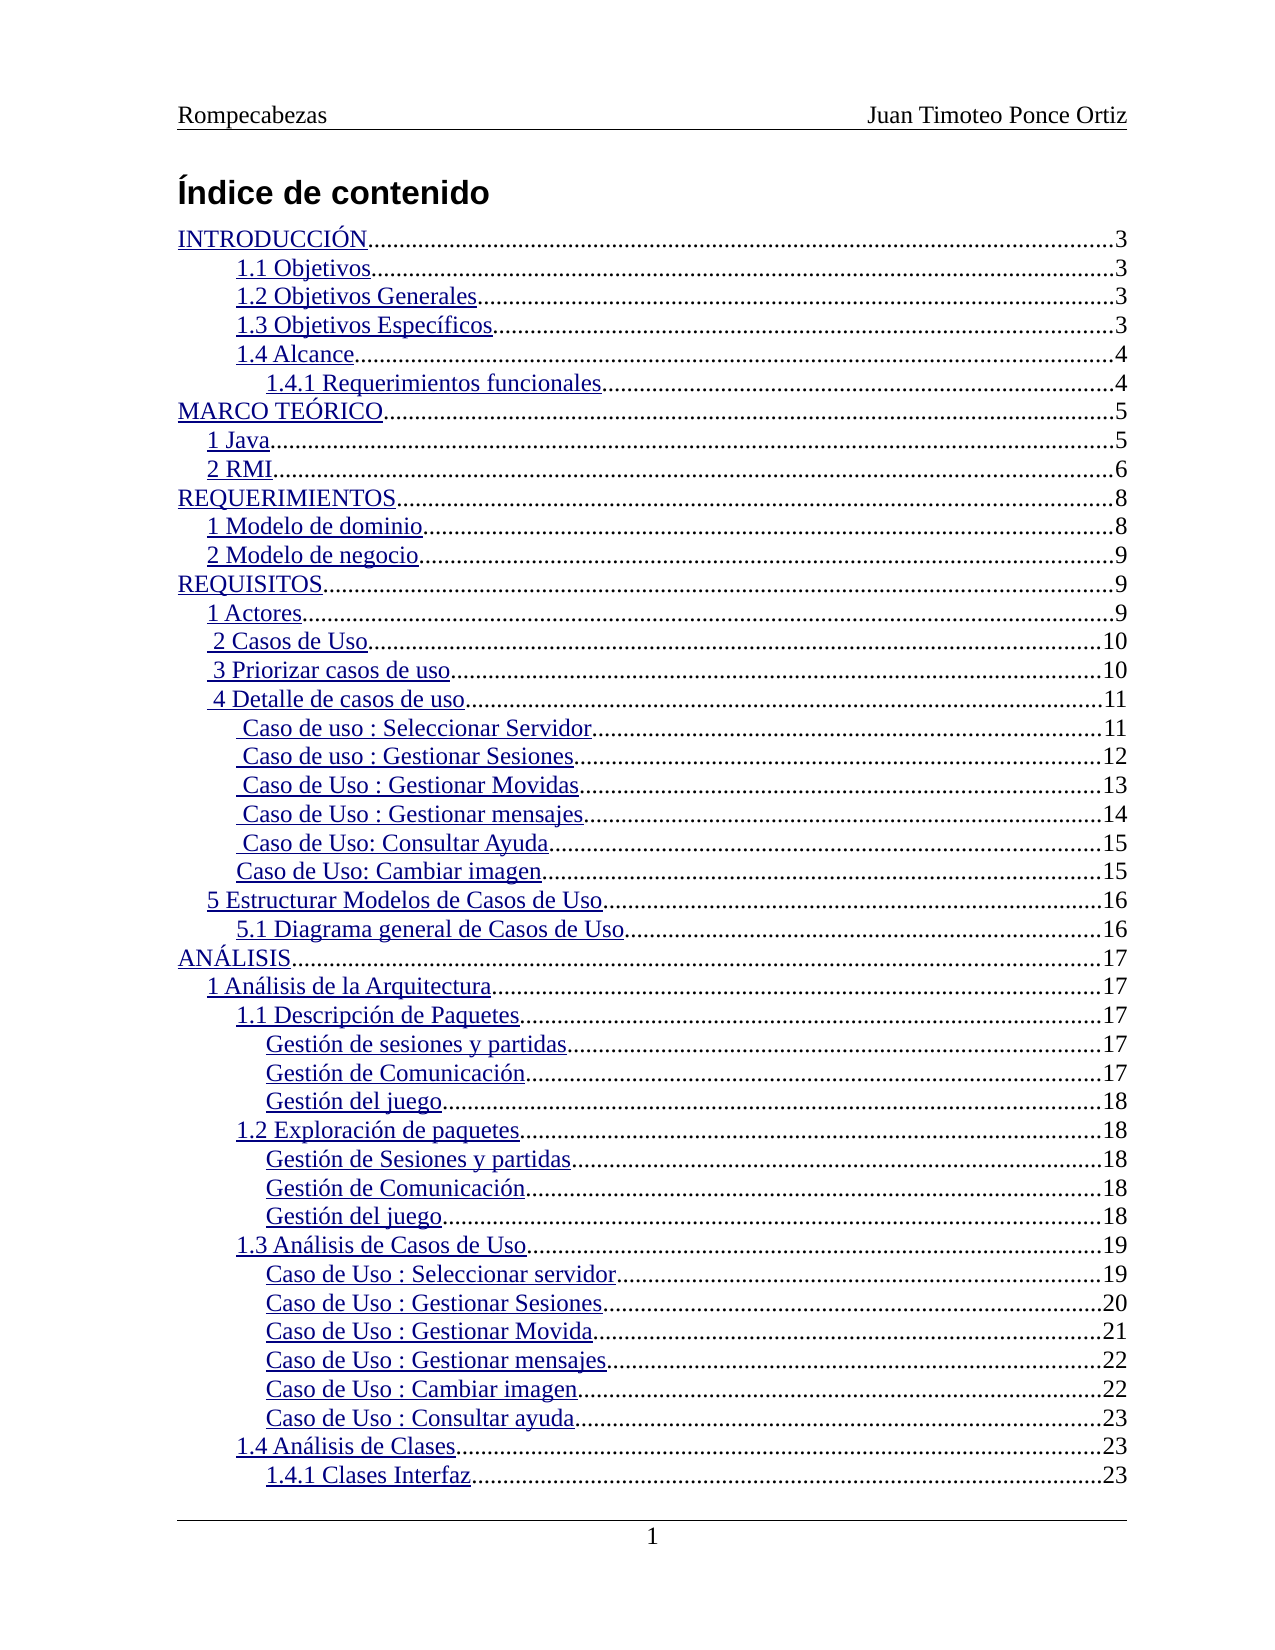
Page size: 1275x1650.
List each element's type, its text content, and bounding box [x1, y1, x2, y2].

text REQUERIMIENTOS 8 [177, 483, 1127, 511]
text 1.1 Descripción de Paquetes 17 [236, 1000, 1127, 1029]
text 1.3 Objetivos Específicos 3 [236, 310, 1127, 339]
text Caso de Uso : Gestionar Movidas 13 [236, 770, 1127, 799]
subtitle Índice de contenido [177, 173, 1127, 211]
text 3 Priorizar casos de uso 10 [207, 655, 1127, 684]
text 2 Modelo de negocio 9 [207, 540, 1127, 569]
text Gestión de Comunicación 18 [266, 1173, 1127, 1201]
text Gestión del juego 18 [266, 1086, 1127, 1115]
text Caso de Uso: Cambiar imagen 15 [236, 856, 1127, 885]
text Caso de Uso : Seleccionar servidor 19 [266, 1259, 1127, 1288]
text 1 Análisis de la Arquitectura 17 [207, 971, 1127, 1000]
text 5.1 Diagrama general de Casos de Uso 16 [236, 914, 1127, 943]
text Caso de uso : Gestionar Sesiones 12 [236, 741, 1127, 770]
text 1.2 Objetivos Generales 3 [236, 281, 1127, 310]
text Caso de Uso : Gestionar Sesiones 20 [266, 1288, 1127, 1316]
text 1 Actores 9 [207, 598, 1127, 626]
text 1.4.1 Requerimientos funcionales 4 [266, 368, 1127, 396]
text Caso de Uso : Gestionar mensajes 14 [236, 799, 1127, 828]
text Caso de Uso: Consultar Ayuda 15 [236, 828, 1127, 856]
text 1 Modelo de dominio 8 [207, 511, 1127, 540]
text REQUISITOS 9 [177, 569, 1127, 598]
text 1 Java 5 [207, 425, 1127, 454]
text 1.3 Análisis de Casos de Uso 19 [236, 1230, 1127, 1259]
text 1.4 Análisis de Clases 23 [236, 1431, 1127, 1460]
text 1.1 Objetivos 3 [236, 253, 1127, 281]
text Caso de uso : Seleccionar Servidor 11 [236, 713, 1127, 741]
text 2 RMI 6 [207, 454, 1127, 483]
text ANÁLISIS 17 [177, 943, 1127, 971]
text Caso de Uso : Gestionar mensajes 22 [266, 1345, 1127, 1374]
text Gestión de Sesiones y partidas 18 [266, 1144, 1127, 1173]
text 4 Detalle de casos de uso 11 [207, 684, 1127, 713]
text Caso de Uso : Cambiar imagen 22 [266, 1374, 1127, 1403]
text 1.4.1 Clases Interfaz 23 [266, 1460, 1127, 1489]
text INTRODUCCIÓN 3 [177, 224, 1127, 253]
text 1.4 Alcance 4 [236, 339, 1127, 368]
text Gestión de sesiones y partidas 17 [266, 1029, 1127, 1058]
text Caso de Uso : Gestionar Movida 21 [266, 1316, 1127, 1345]
text 5 Estructurar Modelos de Casos de Uso 16 [207, 885, 1127, 914]
text Caso de Uso : Consultar ayuda 23 [266, 1403, 1127, 1431]
text MARCO TEÓRICO 5 [177, 396, 1127, 425]
text Gestión de Comunicación 17 [266, 1058, 1127, 1086]
text 2 Casos de Uso 10 [207, 626, 1127, 655]
text 1.2 Exploración de paquetes 18 [236, 1115, 1127, 1144]
text Gestión del juego 18 [266, 1201, 1127, 1230]
